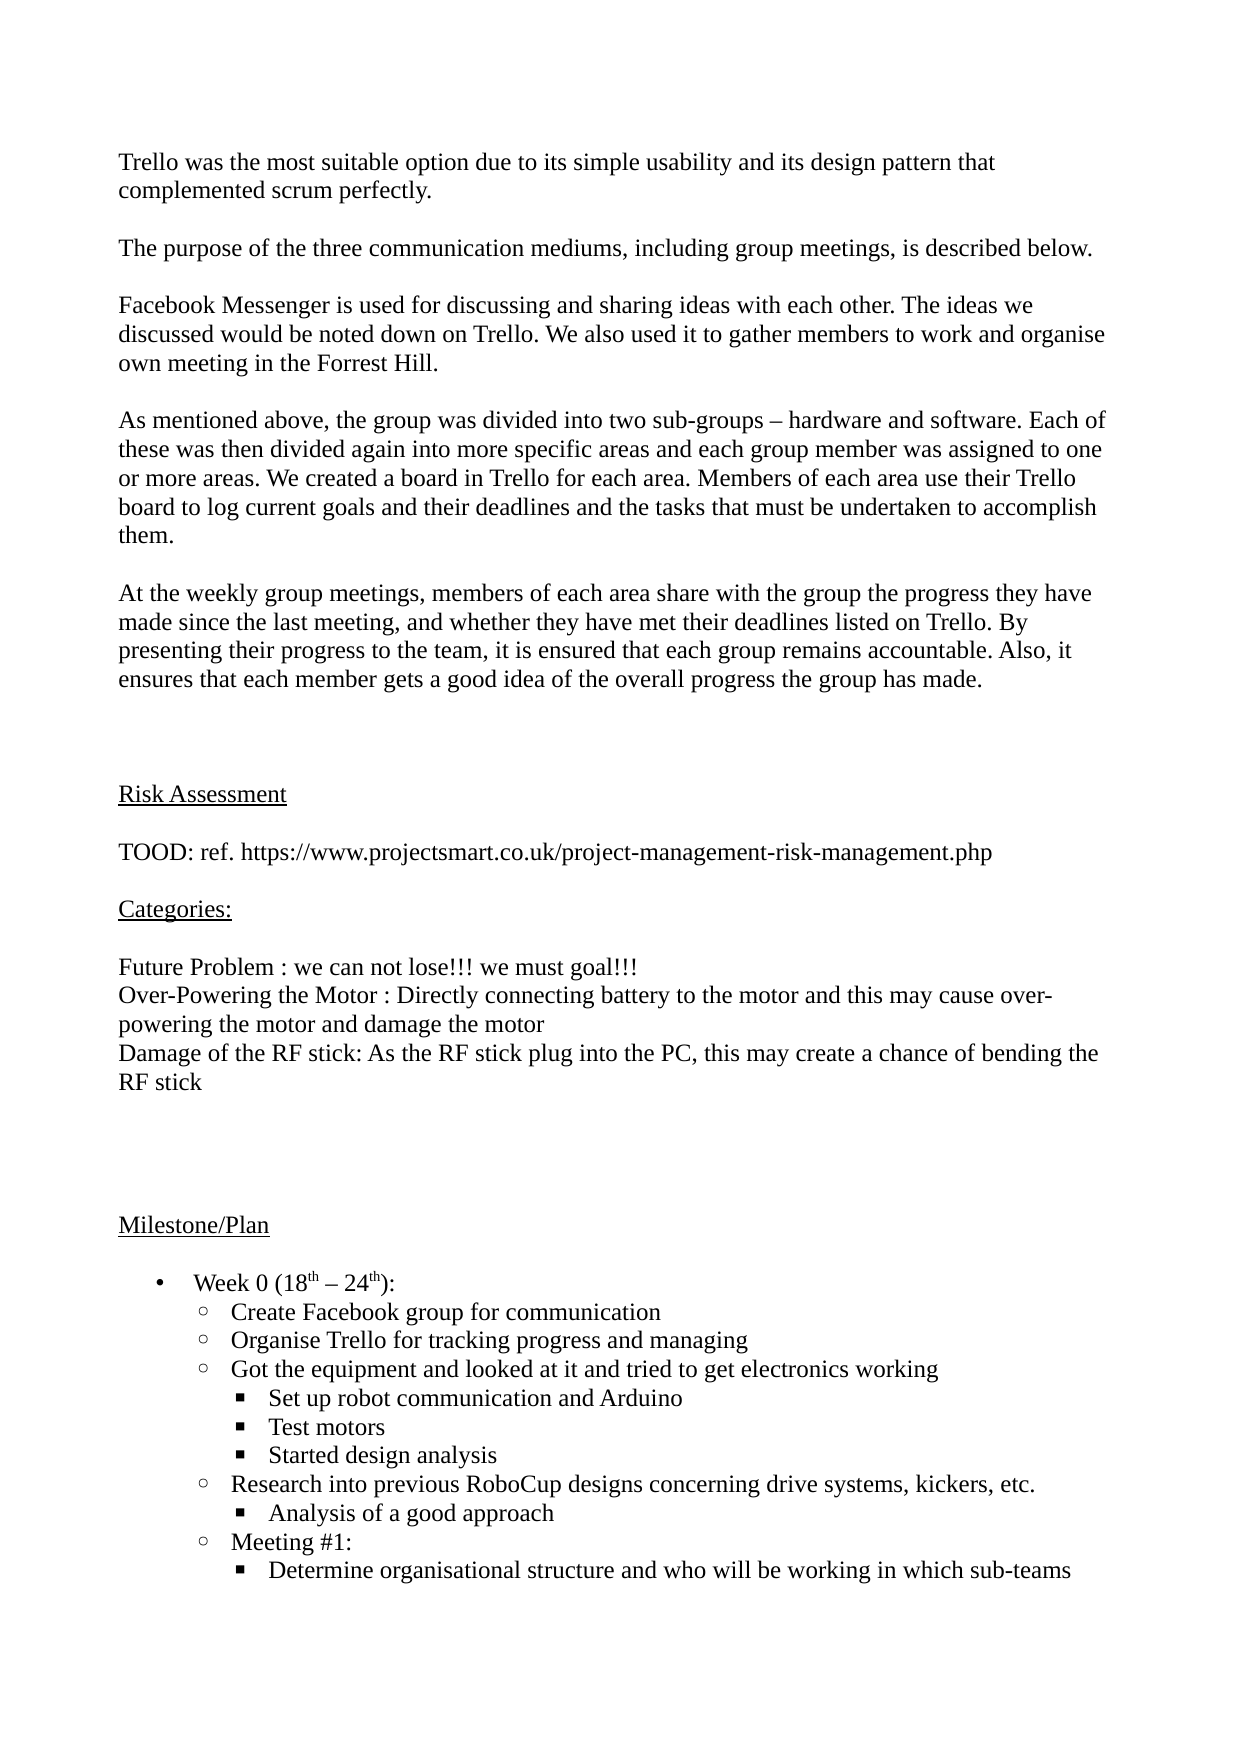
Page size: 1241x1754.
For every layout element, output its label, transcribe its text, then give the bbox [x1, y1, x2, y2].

list Analysis of a good approach [231, 1498, 1122, 1527]
text The purpose of the three communication mediums, including group meetings, is described below. [118, 233, 1122, 262]
text Facebook Messenger is used for discussing and sharing ideas with each other. The ideas we discussed would be noted down on Trello. We also used it to gather members to work and organise own meeting in the Forrest Hill. [118, 291, 1122, 377]
list Research into previous RoboCup designs concerning drive systems, kickers, etc. [193, 1469, 1122, 1498]
text Trello was the most suitable option due to its simple usability and its design pattern that complemented scrum perfectly. [118, 147, 1122, 204]
list Meeting #1: [193, 1527, 1122, 1556]
list Week 0 (18th – 24th): [156, 1268, 1122, 1297]
text Milestone/Plan [118, 1211, 1122, 1239]
list Determine organisational structure and who will be working in which sub-teams [231, 1556, 1122, 1584]
text Risk Assessment [118, 779, 1122, 808]
text At the weekly group meetings, members of each area share with the group the progress they have made since the last meeting, and whether they have met their deadlines listed on Trello. By presenting their progress to the team, it is ensured that each group remains accountable. Also, it ensures that each member gets a good idea of the overall progress the group has made. [118, 578, 1122, 693]
list Set up robot communication and Arduino [231, 1383, 1122, 1412]
text Over-Powering the Motor : Directly connecting battery to the motor and this may cause over-powering the motor and damage the motor [118, 981, 1122, 1038]
list Create Facebook group for communication [193, 1297, 1122, 1326]
list Test motors [231, 1412, 1122, 1441]
text Damage of the RF stick: As the RF stick plug into the PC, this may create a chance of bending the RF stick [118, 1038, 1122, 1096]
text TOOD: ref. https://www.projectsmart.co.uk/project-management-risk-management.php [118, 837, 1122, 866]
text Categories: [118, 894, 1122, 923]
list Got the equipment and looked at it and tried to get electronics working [193, 1354, 1122, 1383]
text Future Problem : we can not lose!!! we must goal!!! [118, 952, 1122, 981]
list Organise Trello for tracking progress and managing [193, 1326, 1122, 1354]
text As mentioned above, the group was divided into two sub-groups – hardware and software. Each of these was then divided again into more specific areas and each group member was assigned to one or more areas. We created a board in Trello for each area. Members of each area use their Trello board to log current goals and their deadlines and the tasks that must be undertaken to accomplish them. [118, 406, 1122, 549]
list Started design analysis [231, 1441, 1122, 1469]
